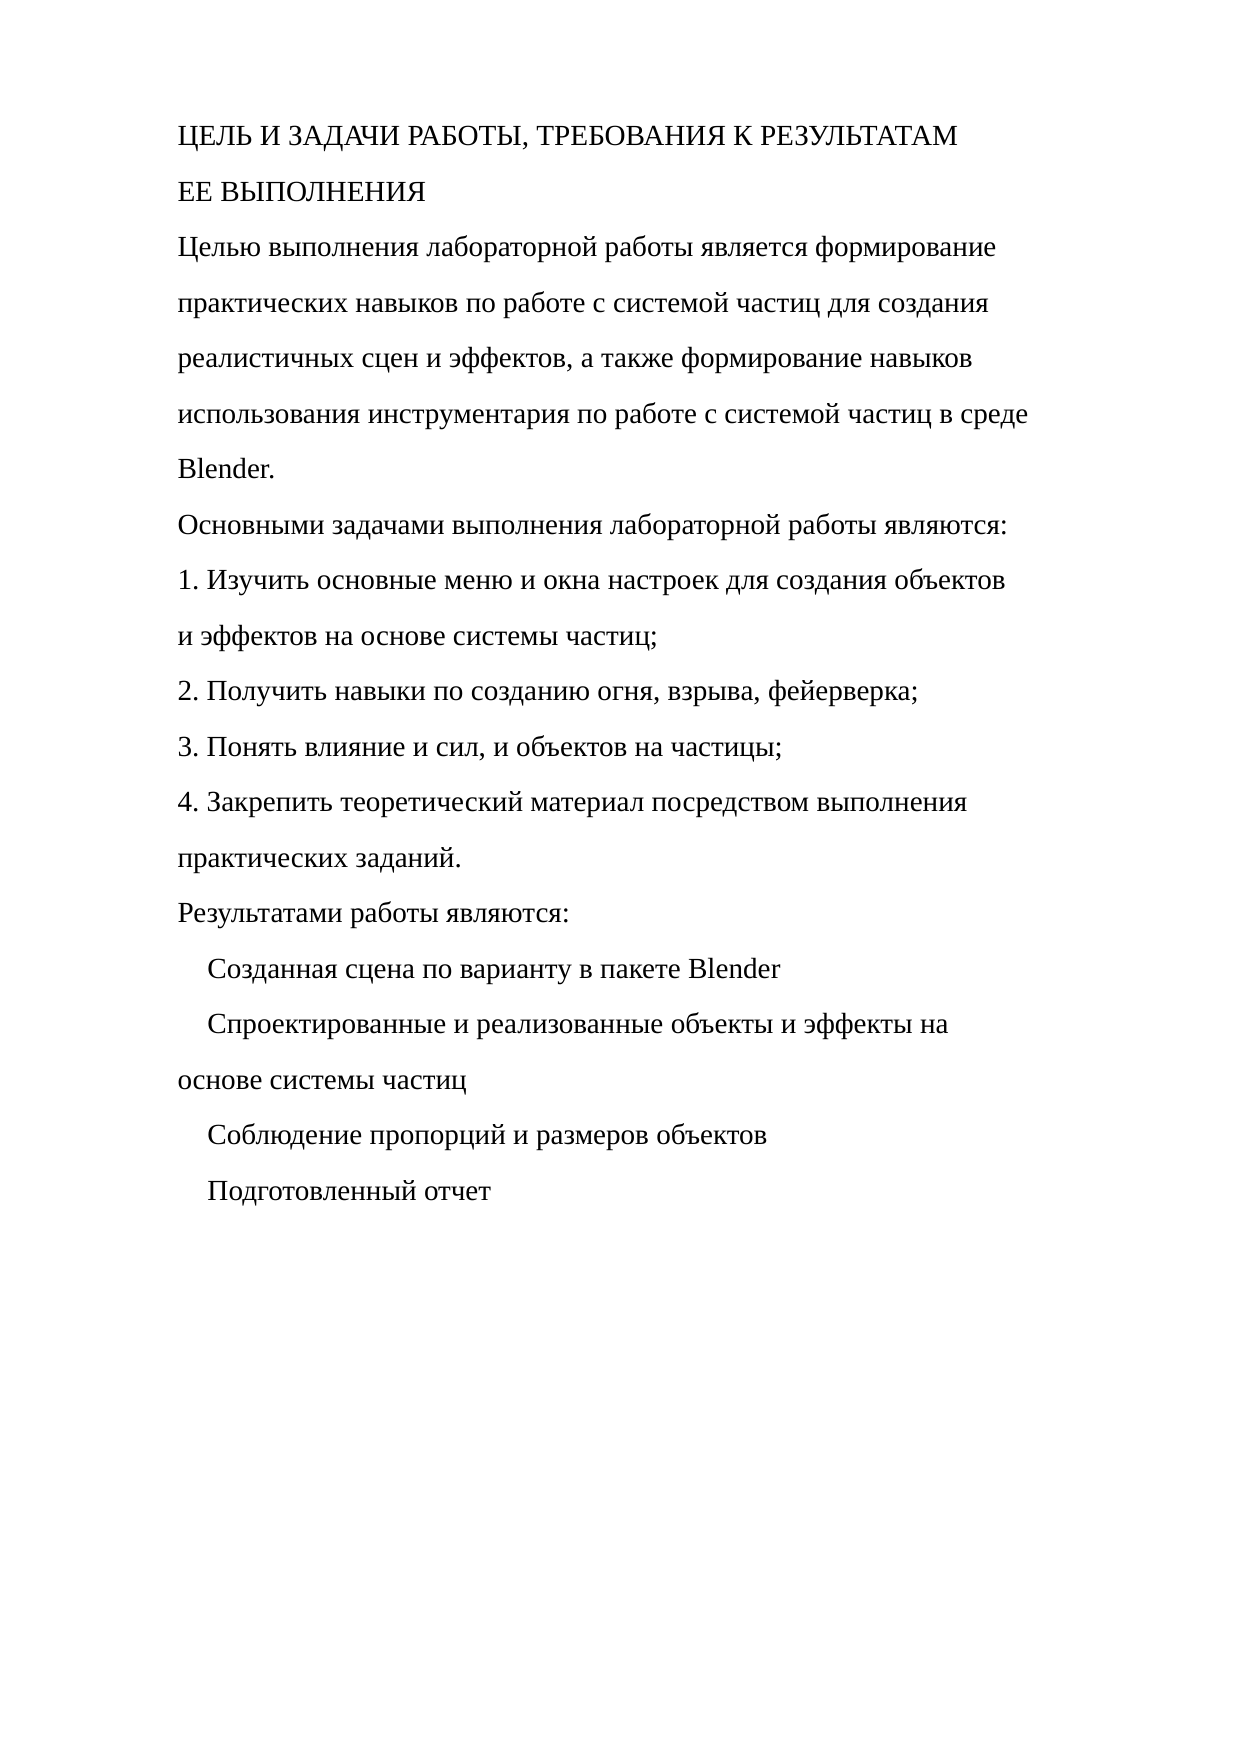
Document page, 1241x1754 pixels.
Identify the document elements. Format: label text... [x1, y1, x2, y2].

text ЕЕ ВЫПОЛНЕНИЯ [177, 174, 1152, 207]
text 3. Понять влияние и сил, и объектов на частицы; [177, 729, 1152, 762]
text 4. Закрепить теоретический материал посредством выполнения [177, 784, 1152, 818]
text  Подготовленный отчет [177, 1173, 1152, 1207]
text практических заданий. [177, 840, 1152, 873]
text Blender. [177, 451, 1152, 485]
text Результатами работы являются: [177, 895, 1152, 929]
text  Спроектированные и реализованные объекты и эффекты на [177, 1006, 1152, 1040]
text практических навыков по работе с системой частиц для создания [177, 285, 1152, 318]
text Целью выполнения лабораторной работы является формирование [177, 229, 1152, 263]
text  Созданная сцена по варианту в пакете Blender [177, 951, 1152, 984]
text ЦЕЛЬ И ЗАДАЧИ РАБОТЫ, ТРЕБОВАНИЯ К РЕЗУЛЬТАТАМ [177, 118, 1152, 152]
text и эффектов на основе системы частиц; [177, 618, 1152, 651]
text  Соблюдение пропорций и размеров объектов [177, 1117, 1152, 1151]
text 1. Изучить основные меню и окна настроек для создания объектов [177, 562, 1152, 596]
text реалистичных сцен и эффектов, а также формирование навыков [177, 340, 1152, 374]
text 2. Получить навыки по созданию огня, взрыва, фейерверка; [177, 673, 1152, 707]
text Основными задачами выполнения лабораторной работы являются: [177, 507, 1152, 540]
text основе системы частиц [177, 1062, 1152, 1096]
text использования инструментария по работе с системой частиц в среде [177, 396, 1152, 429]
